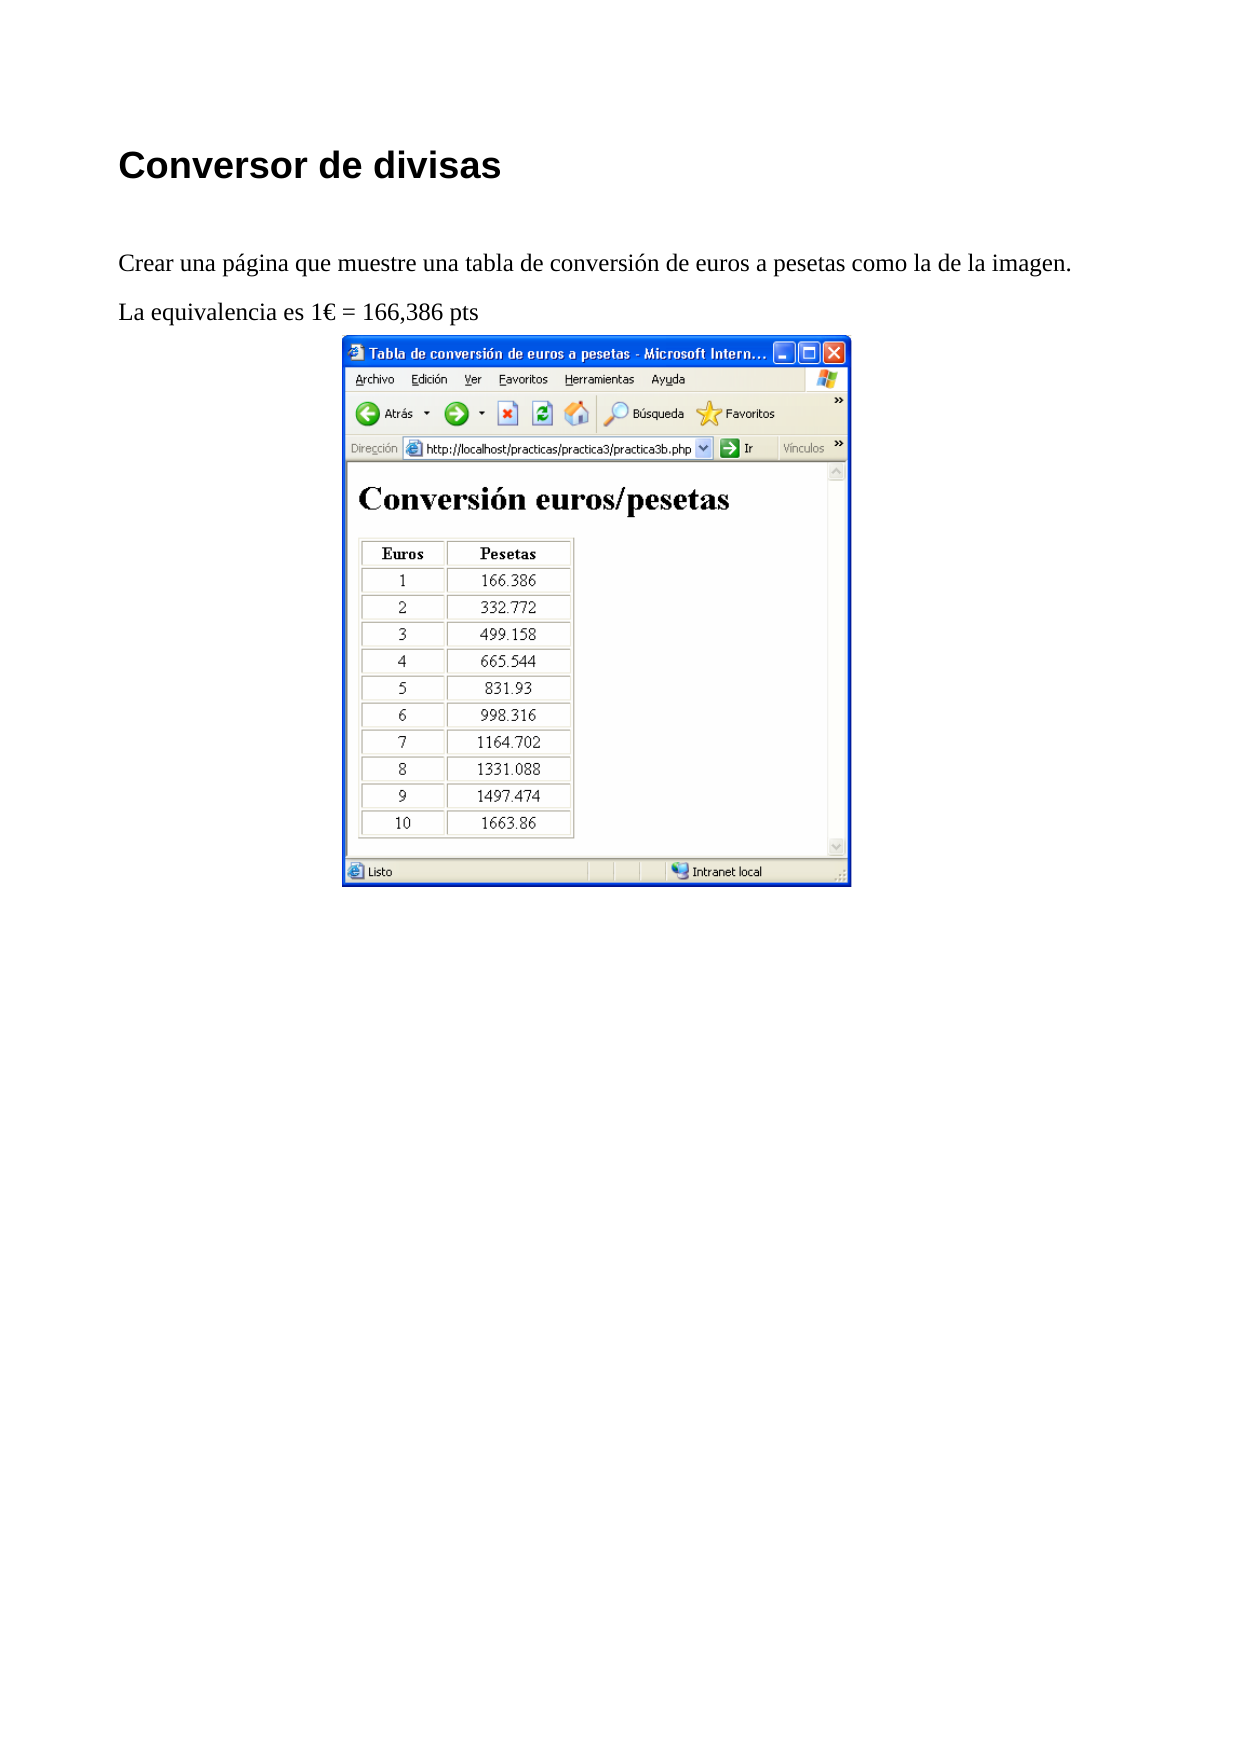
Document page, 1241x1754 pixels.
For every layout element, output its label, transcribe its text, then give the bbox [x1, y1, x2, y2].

text La equivalencia es 1€ = 166,386 pts [118, 297, 1122, 326]
picture [342, 335, 852, 887]
text Crear una página que muestre una tabla de conversión de euros a pesetas como la de la imagen. [118, 248, 1122, 277]
subtitle Conversor de divisas [118, 143, 1122, 187]
